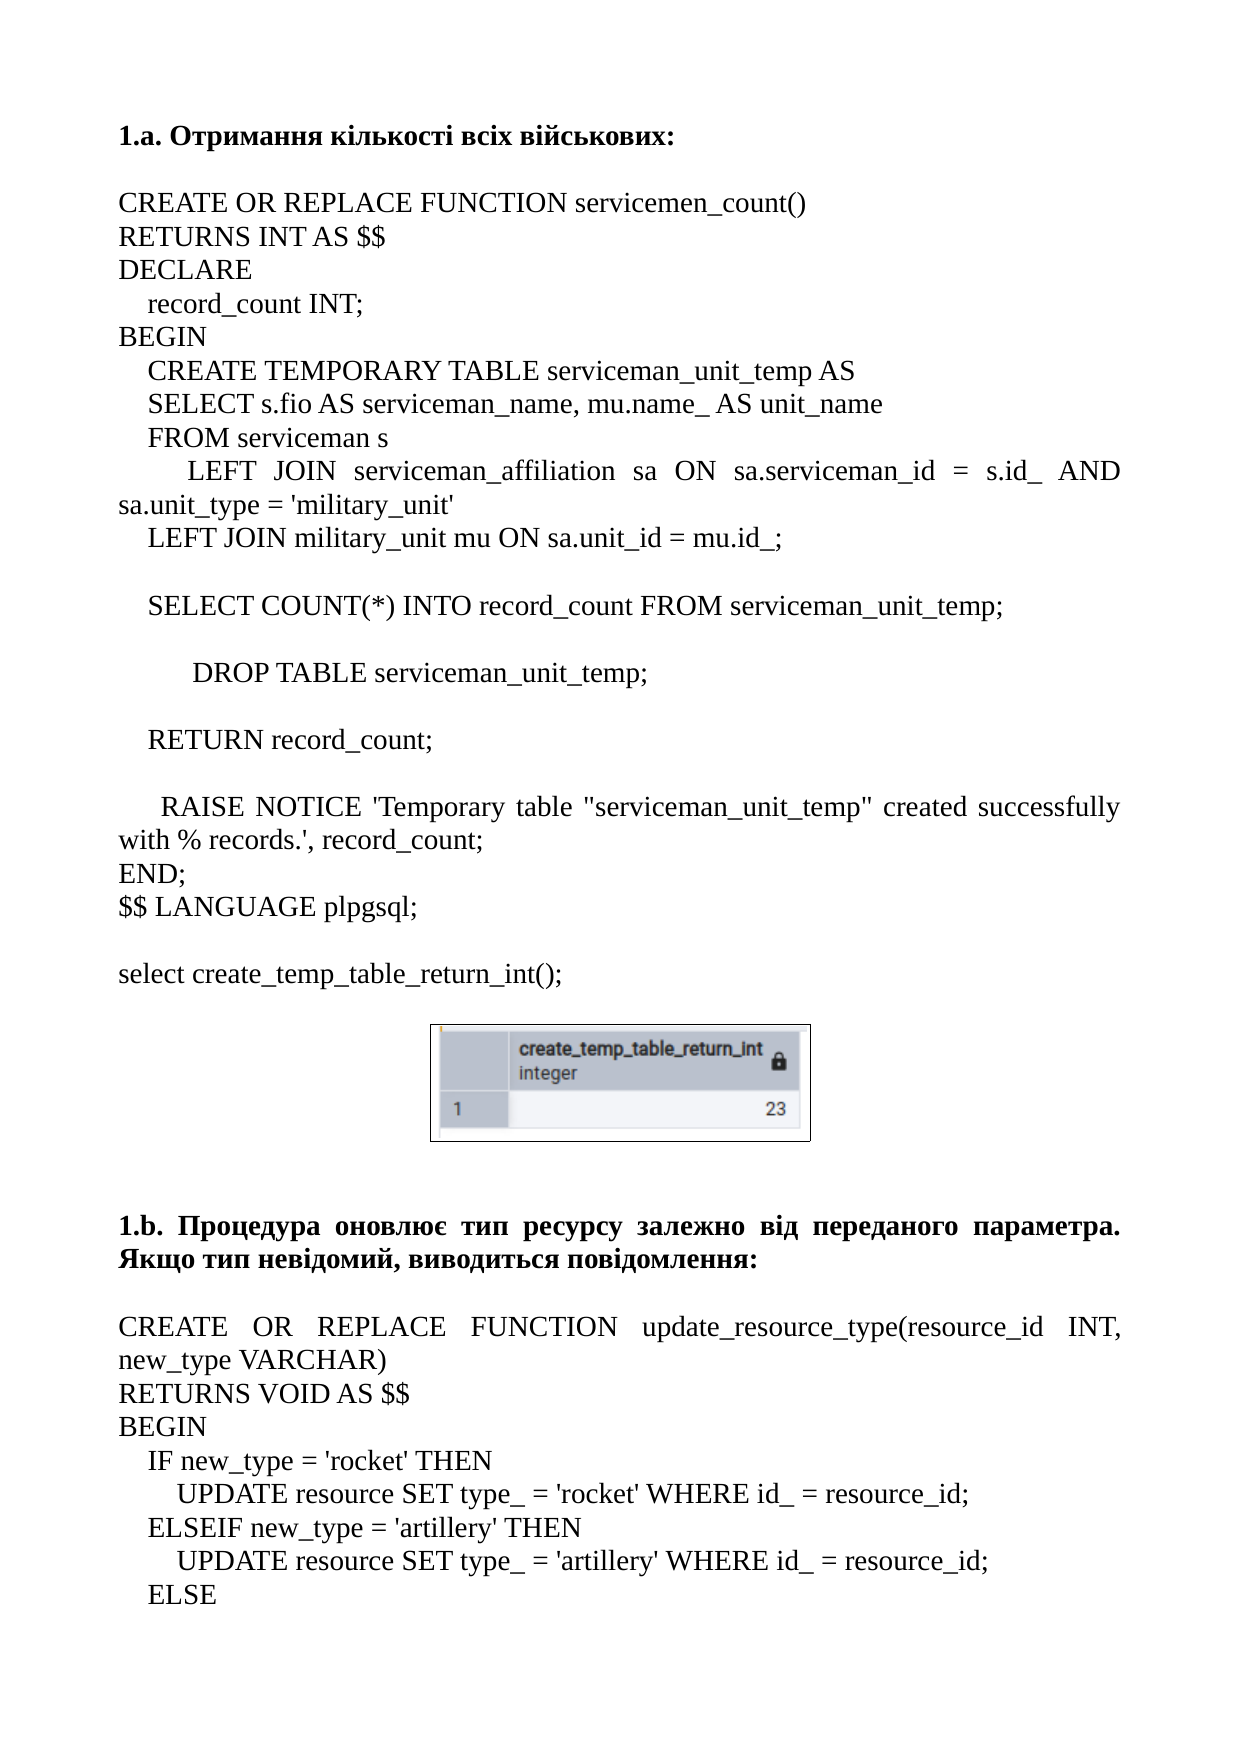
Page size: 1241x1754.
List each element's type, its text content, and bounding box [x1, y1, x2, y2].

text UPDATE resource SET type_ = 'artillery' WHERE id_ = resource_id; [118, 1543, 1122, 1577]
text 1.a. Отримання кількості всіх військових: [118, 118, 1122, 152]
text ELSEIF new_type = 'artillery' THEN [118, 1510, 1122, 1543]
text RETURN record_count; [118, 722, 1122, 755]
text IF new_type = 'rocket' THEN [118, 1443, 1122, 1476]
text $$ LANGUAGE plpgsql; [118, 889, 1122, 923]
text CREATE OR REPLACE FUNCTION update_resource_type(resource_id INT, new_type VARCHAR) [118, 1309, 1122, 1376]
text LEFT JOIN military_unit mu ON sa.unit_id = mu.id_; [118, 521, 1122, 554]
text FROM serviceman s [118, 420, 1122, 453]
text RETURNS VOID AS $$ [118, 1376, 1122, 1409]
text END; [118, 856, 1122, 889]
picture [433, 1026, 807, 1138]
text DROP TABLE serviceman_unit_temp; [118, 655, 1122, 688]
text select create_temp_table_return_int(); [118, 957, 1122, 990]
text ELSE [118, 1577, 1122, 1611]
text CREATE OR REPLACE FUNCTION servicemen_count() [118, 185, 1122, 219]
text RETURNS INT AS $$ [118, 219, 1122, 252]
text SELECT COUNT(*) INTO record_count FROM serviceman_unit_temp; [118, 588, 1122, 621]
text UPDATE resource SET type_ = 'rocket' WHERE id_ = resource_id; [118, 1476, 1122, 1510]
text DECLARE [118, 252, 1122, 286]
text LEFT JOIN serviceman_affiliation sa ON sa.serviceman_id = s.id_ AND sa.unit_type = 'military_unit' [118, 453, 1122, 521]
text BEGIN [118, 319, 1122, 353]
text record_count INT; [118, 286, 1122, 319]
text BEGIN [118, 1409, 1122, 1443]
text RAISE NOTICE 'Temporary table "serviceman_unit_temp" created successfully with % records.', record_count; [118, 789, 1122, 856]
text SELECT s.fio AS serviceman_name, mu.name_ AS unit_name [118, 386, 1122, 420]
text CREATE TEMPORARY TABLE serviceman_unit_temp AS [118, 353, 1122, 386]
text 1.b. Процедура оновлює тип ресурсу залежно від переданого параметра. Якщо тип невідомий, виводиться повідомлення: [118, 1208, 1122, 1275]
